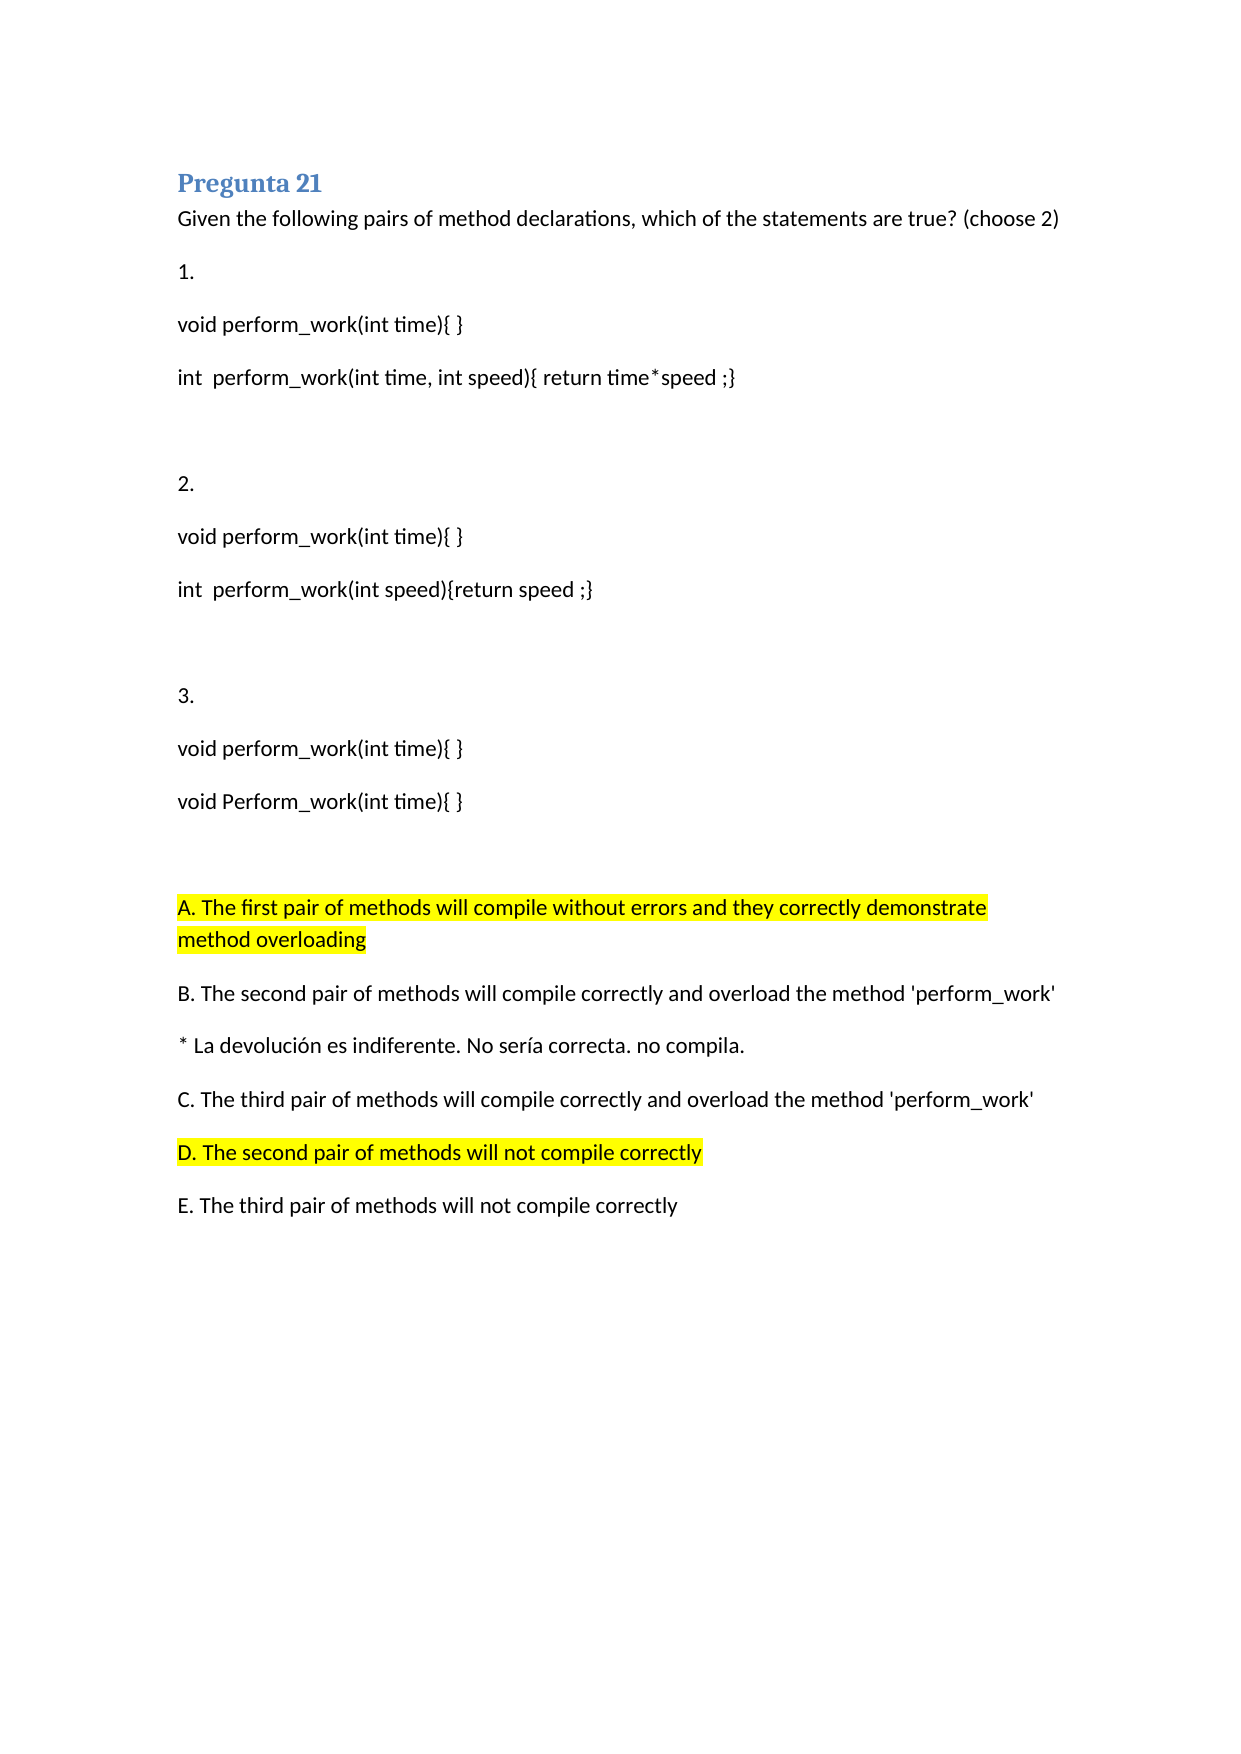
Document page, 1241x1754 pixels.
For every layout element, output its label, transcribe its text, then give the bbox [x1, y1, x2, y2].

text 3. [177, 681, 1063, 709]
text int perform_work(int speed){return speed ;} [177, 575, 1063, 603]
text void Perform_work(int time){ } [177, 787, 1063, 815]
text C. The third pair of methods will compile correctly and overload the method 'perform_work' [177, 1085, 1063, 1113]
text void perform_work(int time){ } [177, 734, 1063, 762]
text 2. [177, 469, 1063, 497]
text void perform_work(int time){ } [177, 522, 1063, 550]
text 1. [177, 257, 1063, 285]
text E. The third pair of methods will not compile correctly [177, 1191, 1063, 1219]
subtitle Pregunta 21 [177, 168, 1063, 199]
text D. The second pair of methods will not compile correctly [177, 1138, 1063, 1166]
text Given the following pairs of method declarations, which of the statements are true? (choose 2) [177, 204, 1063, 232]
text A. The first pair of methods will compile without errors and they correctly demonstrate method overloading [177, 893, 1063, 954]
text void perform_work(int time){ } [177, 310, 1063, 338]
text * La devolución es indiferente. No sería correcta. no compila. [177, 1032, 1063, 1060]
text int perform_work(int time, int speed){ return time*speed ;} [177, 363, 1063, 391]
text B. The second pair of methods will compile correctly and overload the method 'perform_work' [177, 979, 1063, 1007]
